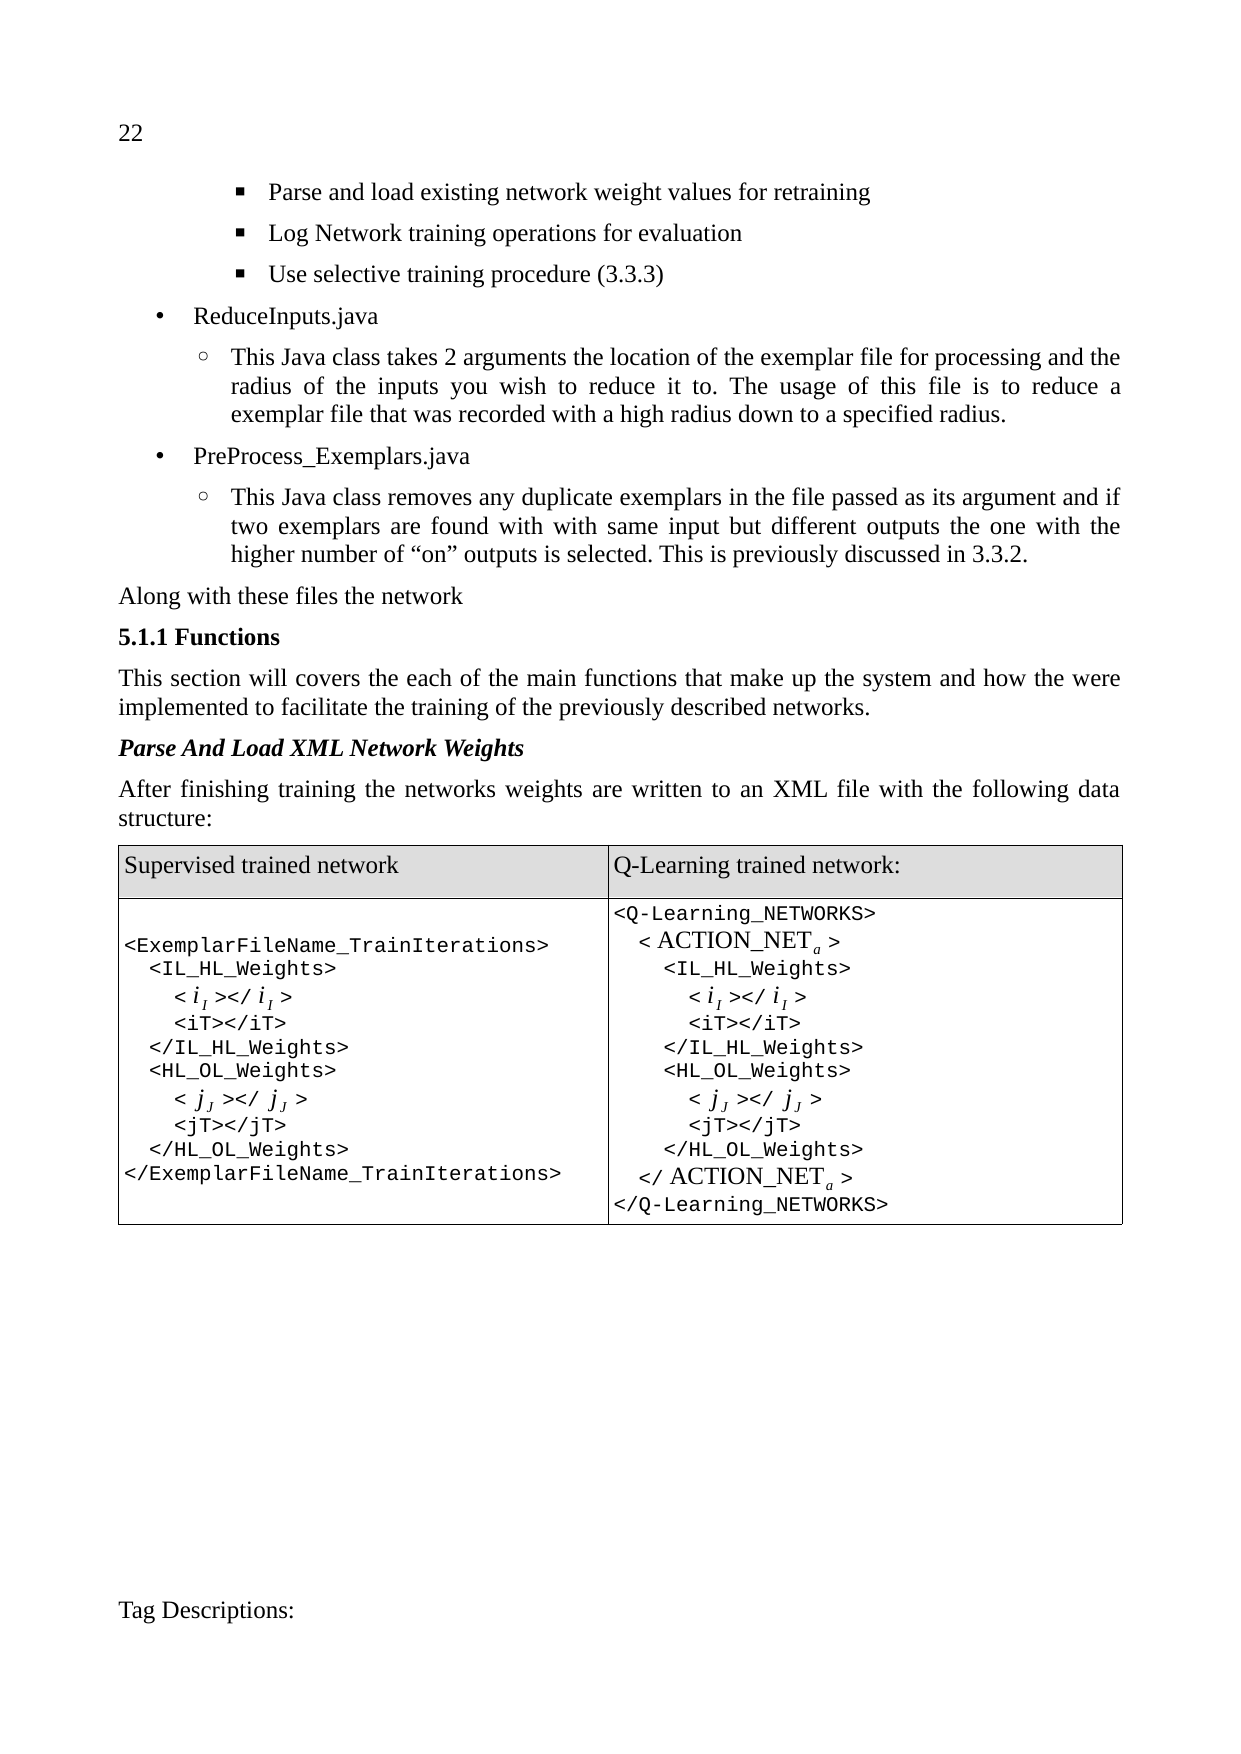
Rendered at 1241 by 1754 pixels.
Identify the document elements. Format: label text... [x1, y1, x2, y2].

table_header Supervised trained network [119, 846, 608, 897]
list Log Network training operations for evaluation [231, 218, 1122, 247]
table_cell <ExemplarFileName_TrainIterations> <IL_HL_Weights> <></> <iT></iT> </IL_HL_Weights> <HL_OL_Weights> <></> <jT></jT> </HL_OL_Weights> </ExemplarFileName_TrainIterations> [119, 899, 608, 1223]
table_cell <Q-Learning_NETWORKS> <> <IL_HL_Weights> <></> <iT></iT> </IL_HL_Weights> <HL_OL_Weights> <></> <jT></jT> </HL_OL_Weights> </> </Q-Learning_NETWORKS> [609, 899, 1122, 1223]
list This Java class takes 2 arguments the location of the exemplar file for processing and the radius of the inputs you wish to reduce it to. The usage of this file is to reduce a exemplar file that was recorded with a high radius down to a specified radius. [193, 342, 1122, 428]
text Along with these files the network [118, 581, 1122, 609]
table_header Q-Learning trained network: [609, 846, 1122, 897]
list Use selective training procedure (3.3.3) [231, 259, 1122, 288]
text This section will covers the each of the main functions that make up the system and how the were implemented to facilitate the training of the previously described networks. [118, 663, 1122, 721]
text 5.1.1 Functions [118, 622, 1122, 651]
text Tag Descriptions: [118, 1595, 1122, 1624]
text Parse And Load XML Network Weights [118, 733, 1122, 762]
list ReduceInputs.java [156, 301, 1122, 329]
list Parse and load existing network weight values for retraining [231, 177, 1122, 206]
list This Java class removes any duplicate exemplars in the file passed as its argument and if two exemplars are found with with same input but different outputs the one with the higher number of “on” outputs is selected. This is previously discussed in 3.3.2. [193, 482, 1122, 568]
list PreProcess_Exemplars.java [156, 441, 1122, 469]
text After finishing training the networks weights are written to an XML file with the following data structure: [118, 774, 1122, 832]
